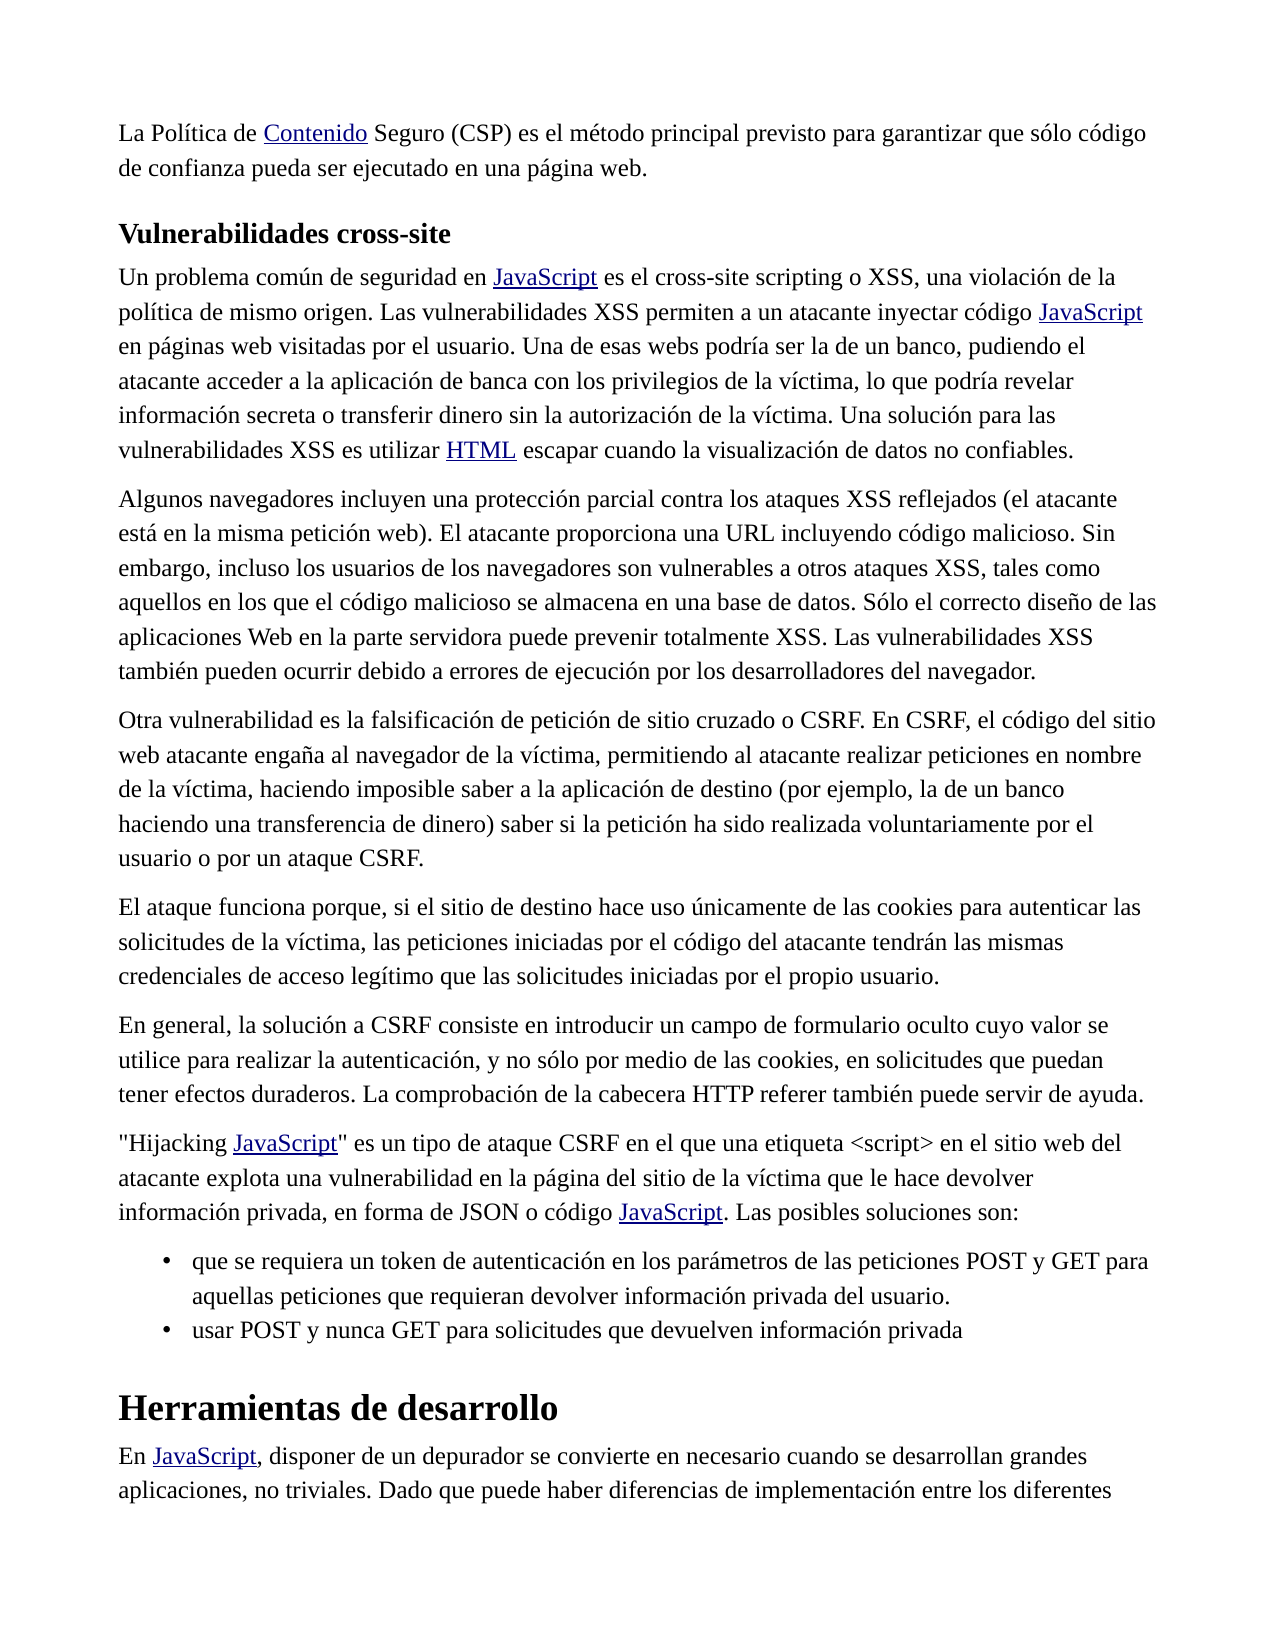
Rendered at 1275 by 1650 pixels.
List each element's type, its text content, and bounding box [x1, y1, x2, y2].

subtitle Vulnerabilidades cross-site [118, 216, 1157, 250]
text "Hijacking JavaScript" es un tipo de ataque CSRF en el que una etiqueta <script> en el sitio web del atacante explota una vulnerabilidad en la página del sitio de la víctima que le hace devolver información privada, en forma de JSON o código JavaScript. Las posibles soluciones son: [118, 1128, 1157, 1226]
text En JavaScript, disponer de un depurador se convierte en necesario cuando se desarrollan grandes aplicaciones, no triviales. Dado que puede haber diferencias de implementación entre los diferentes [118, 1441, 1157, 1504]
subtitle Herramientas de desarrollo [118, 1385, 1157, 1428]
list usar POST y nunca GET para solicitudes que devuelven información privada [162, 1315, 1157, 1344]
text Otra vulnerabilidad es la falsificación de petición de sitio cruzado o CSRF. En CSRF, el código del sitio web atacante engaña al navegador de la víctima, permitiendo al atacante realizar peticiones en nombre de la víctima, haciendo imposible saber a la aplicación de destino (por ejemplo, la de un banco haciendo una transferencia de dinero) saber si la petición ha sido realizada voluntariamente por el usuario o por un ataque CSRF. [118, 705, 1157, 872]
list que se requiera un token de autenticación en los parámetros de las peticiones POST y GET para aquellas peticiones que requieran devolver información privada del usuario. [162, 1246, 1157, 1309]
text La Política de Contenido Seguro (CSP) es el método principal previsto para garantizar que sólo código de confianza pueda ser ejecutado en una página web. [118, 118, 1157, 181]
text El ataque funciona porque, si el sitio de destino hace uso únicamente de las cookies para autenticar las solicitudes de la víctima, las peticiones iniciadas por el código del atacante tendrán las mismas credenciales de acceso legítimo que las solicitudes iniciadas por el propio usuario. [118, 892, 1157, 990]
text Algunos navegadores incluyen una protección parcial contra los ataques XSS reflejados (el atacante está en la misma petición web). El atacante proporciona una URL incluyendo código malicioso. Sin embargo, incluso los usuarios de los navegadores son vulnerables a otros ataques XSS, tales como aquellos en los que el código malicioso se almacena en una base de datos. Sólo el correcto diseño de las aplicaciones Web en la parte servidora puede prevenir totalmente XSS. Las vulnerabilidades XSS también pueden ocurrir debido a errores de ejecución por los desarrolladores del navegador. [118, 484, 1157, 685]
text Un problema común de seguridad en JavaScript es el cross-site scripting o XSS, una violación de la política de mismo origen. Las vulnerabilidades XSS permiten a un atacante inyectar código JavaScript en páginas web visitadas por el usuario. Una de esas webs podría ser la de un banco, pudiendo el atacante acceder a la aplicación de banca con los privilegios de la víctima, lo que podría revelar información secreta o transferir dinero sin la autorización de la víctima. Una solución para las vulnerabilidades XSS es utilizar HTML escapar cuando la visualización de datos no confiables. [118, 262, 1157, 463]
text En general, la solución a CSRF consiste en introducir un campo de formulario oculto cuyo valor se utilice para realizar la autenticación, y no sólo por medio de las cookies, en solicitudes que puedan tener efectos duraderos. La comprobación de la cabecera HTTP referer también puede servir de ayuda. [118, 1010, 1157, 1108]
